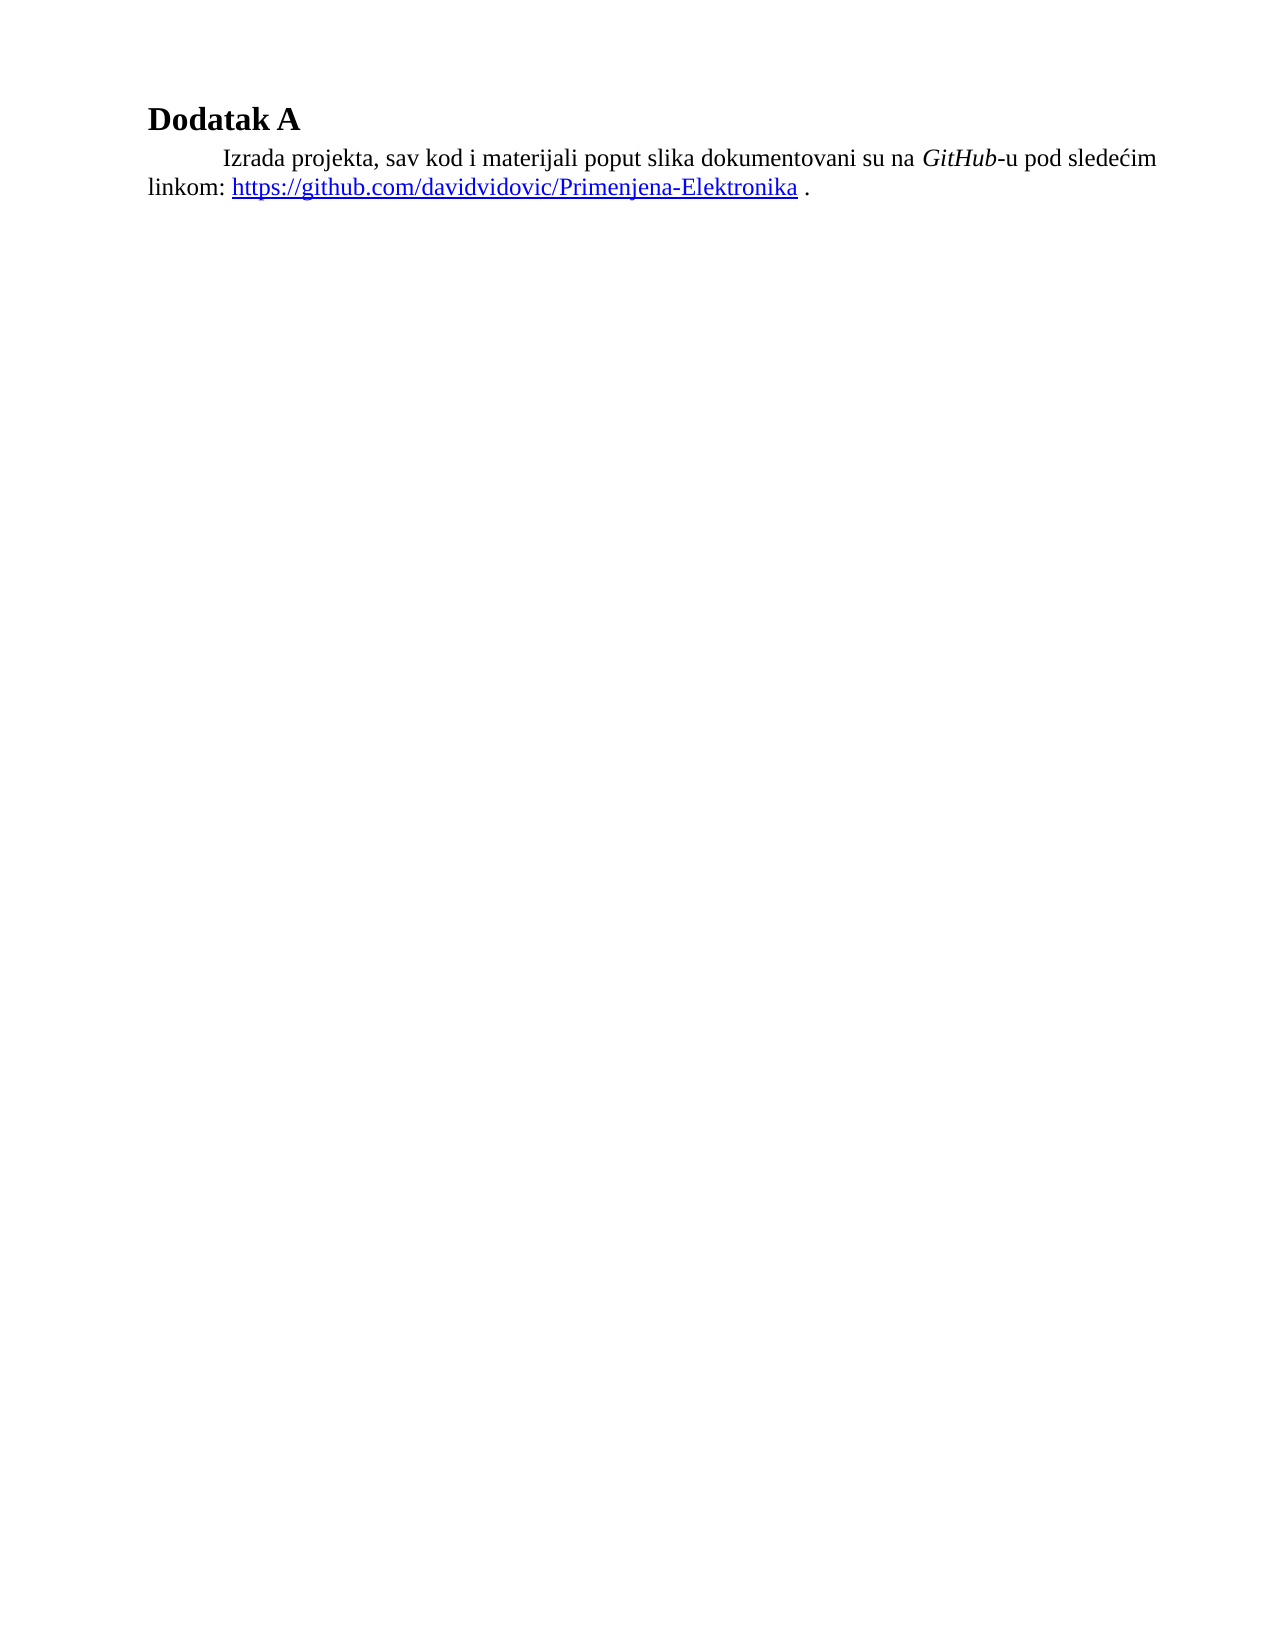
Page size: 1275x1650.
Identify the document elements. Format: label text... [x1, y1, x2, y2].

text Izrada projekta, sav kod i materijali poput slika dokumentovani su na GitHub-u pod sledećim linkom: https://github.com/davidvidovic/Primenjena-Elektronika . [148, 143, 1157, 201]
text Dodatak A [148, 99, 1157, 137]
